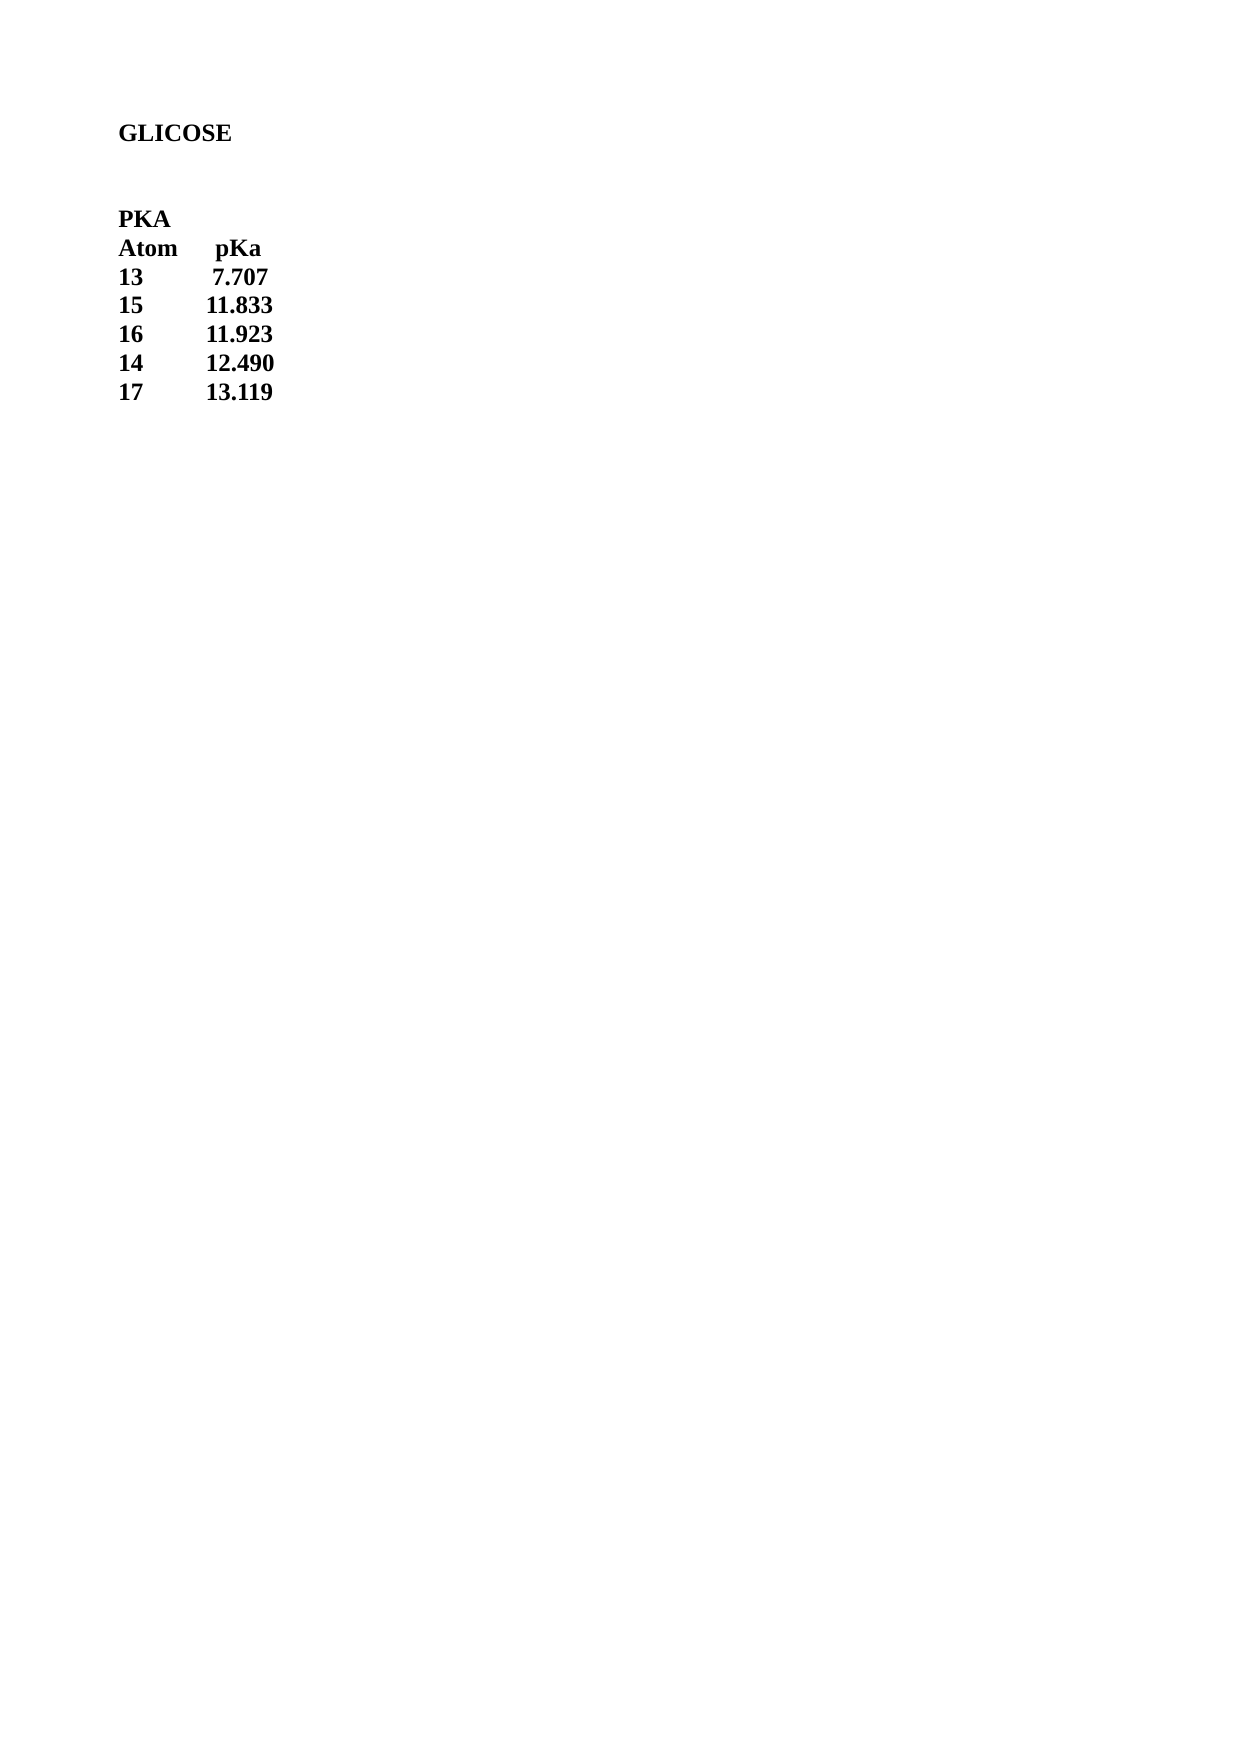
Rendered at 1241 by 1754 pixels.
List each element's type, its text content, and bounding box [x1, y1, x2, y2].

text 17 13.119 [118, 377, 1122, 406]
text GLICOSE [118, 118, 1122, 147]
text 15 11.833 [118, 291, 1122, 319]
text PKA [118, 204, 1122, 233]
text 16 11.923 [118, 319, 1122, 348]
text 14 12.490 [118, 348, 1122, 377]
text 13 7.707 [118, 262, 1122, 291]
text Atom pKa [118, 233, 1122, 262]
